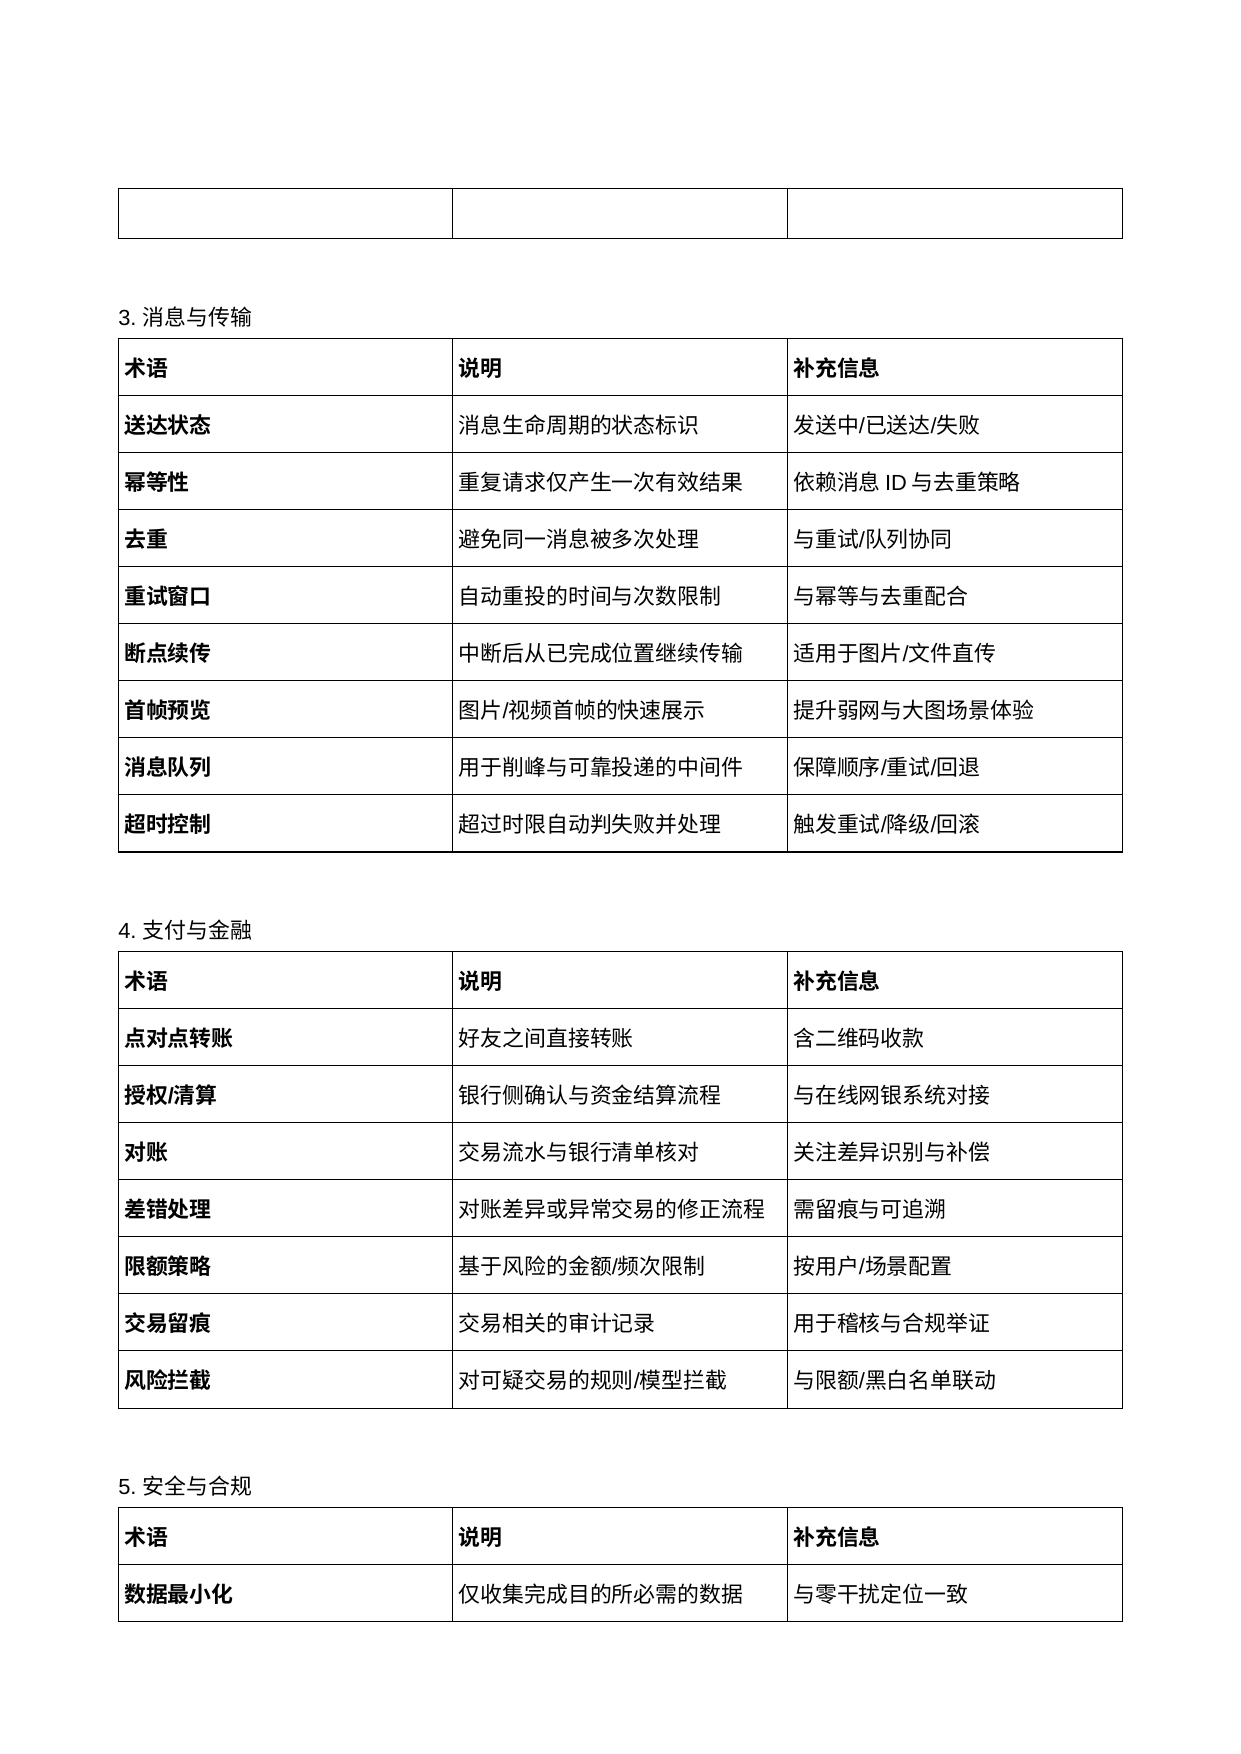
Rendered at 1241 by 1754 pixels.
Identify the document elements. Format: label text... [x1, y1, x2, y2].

table_cell 消息队列 [119, 738, 452, 794]
table_cell 适用于图片/文件直传 [788, 624, 1122, 680]
table_cell 与零干扰定位一致 [788, 1565, 1122, 1621]
table_cell 对账 [119, 1123, 452, 1179]
table_cell 送达状态 [119, 396, 452, 452]
table_header 术语 [119, 339, 452, 395]
table_cell 保障顺序/重试/回退 [788, 738, 1122, 794]
table_cell 对账差异或异常交易的修正流程 [453, 1180, 787, 1236]
table_header 补充信息 [788, 339, 1122, 395]
table_cell 重复请求仅产生一次有效结果 [453, 453, 787, 509]
table_cell 数据最小化 [119, 1565, 452, 1621]
table_header 补充信息 [788, 952, 1122, 1008]
table_cell 图片/视频首帧的快速展示 [453, 681, 787, 737]
table_cell [453, 189, 787, 238]
table_cell 断点续传 [119, 624, 452, 680]
table_cell 与限额/黑白名单联动 [788, 1351, 1122, 1407]
table_cell 交易流水与银行清单核对 [453, 1123, 787, 1179]
table_cell 重试窗口 [119, 567, 452, 623]
table_cell 幂等性 [119, 453, 452, 509]
table_cell 授权/清算 [119, 1066, 452, 1122]
table_cell 点对点转账 [119, 1009, 452, 1065]
table_cell 差错处理 [119, 1180, 452, 1236]
table_cell 提升弱网与大图场景体验 [788, 681, 1122, 737]
table_cell 好友之间直接转账 [453, 1009, 787, 1065]
table_cell 限额策略 [119, 1237, 452, 1293]
table_cell [119, 189, 452, 238]
table_cell 银行侧确认与资金结算流程 [453, 1066, 787, 1122]
table_cell 仅收集完成目的所必需的数据 [453, 1565, 787, 1621]
table_cell 与在线网银系统对接 [788, 1066, 1122, 1122]
table_cell 触发重试/降级/回滚 [788, 795, 1122, 851]
table_cell 自动重投的时间与次数限制 [453, 567, 787, 623]
table_header 说明 [453, 952, 787, 1008]
table_cell 去重 [119, 510, 452, 566]
table_cell 交易留痕 [119, 1294, 452, 1350]
table_header 说明 [453, 1508, 787, 1564]
table_cell 关注差异识别与补偿 [788, 1123, 1122, 1179]
subtitle 消息与传输 [118, 300, 1122, 331]
table_cell 用于稽核与合规举证 [788, 1294, 1122, 1350]
table_cell 用于削峰与可靠投递的中间件 [453, 738, 787, 794]
table_cell 避免同一消息被多次处理 [453, 510, 787, 566]
subtitle 支付与金融 [118, 913, 1122, 944]
table_cell 对可疑交易的规则/模型拦截 [453, 1351, 787, 1407]
table_header 术语 [119, 1508, 452, 1564]
table_cell 首帧预览 [119, 681, 452, 737]
table_cell 交易相关的审计记录 [453, 1294, 787, 1350]
table_cell 消息生命周期的状态标识 [453, 396, 787, 452]
subtitle 安全与合规 [118, 1469, 1122, 1501]
table_cell 与幂等与去重配合 [788, 567, 1122, 623]
table_header 说明 [453, 339, 787, 395]
table_cell 含二维码收款 [788, 1009, 1122, 1065]
table_cell [788, 189, 1122, 238]
table_cell 基于风险的金额/频次限制 [453, 1237, 787, 1293]
table_cell 与重试/队列协同 [788, 510, 1122, 566]
table_cell 按用户/场景配置 [788, 1237, 1122, 1293]
table_cell 超时控制 [119, 795, 452, 851]
table_cell 依赖消息ID与去重策略 [788, 453, 1122, 509]
table_header 术语 [119, 952, 452, 1008]
table_header 补充信息 [788, 1508, 1122, 1564]
table_cell 超过时限自动判失败并处理 [453, 795, 787, 851]
table_cell 需留痕与可追溯 [788, 1180, 1122, 1236]
table_cell 发送中/已送达/失败 [788, 396, 1122, 452]
table_cell 中断后从已完成位置继续传输 [453, 624, 787, 680]
table_cell 风险拦截 [119, 1351, 452, 1407]
